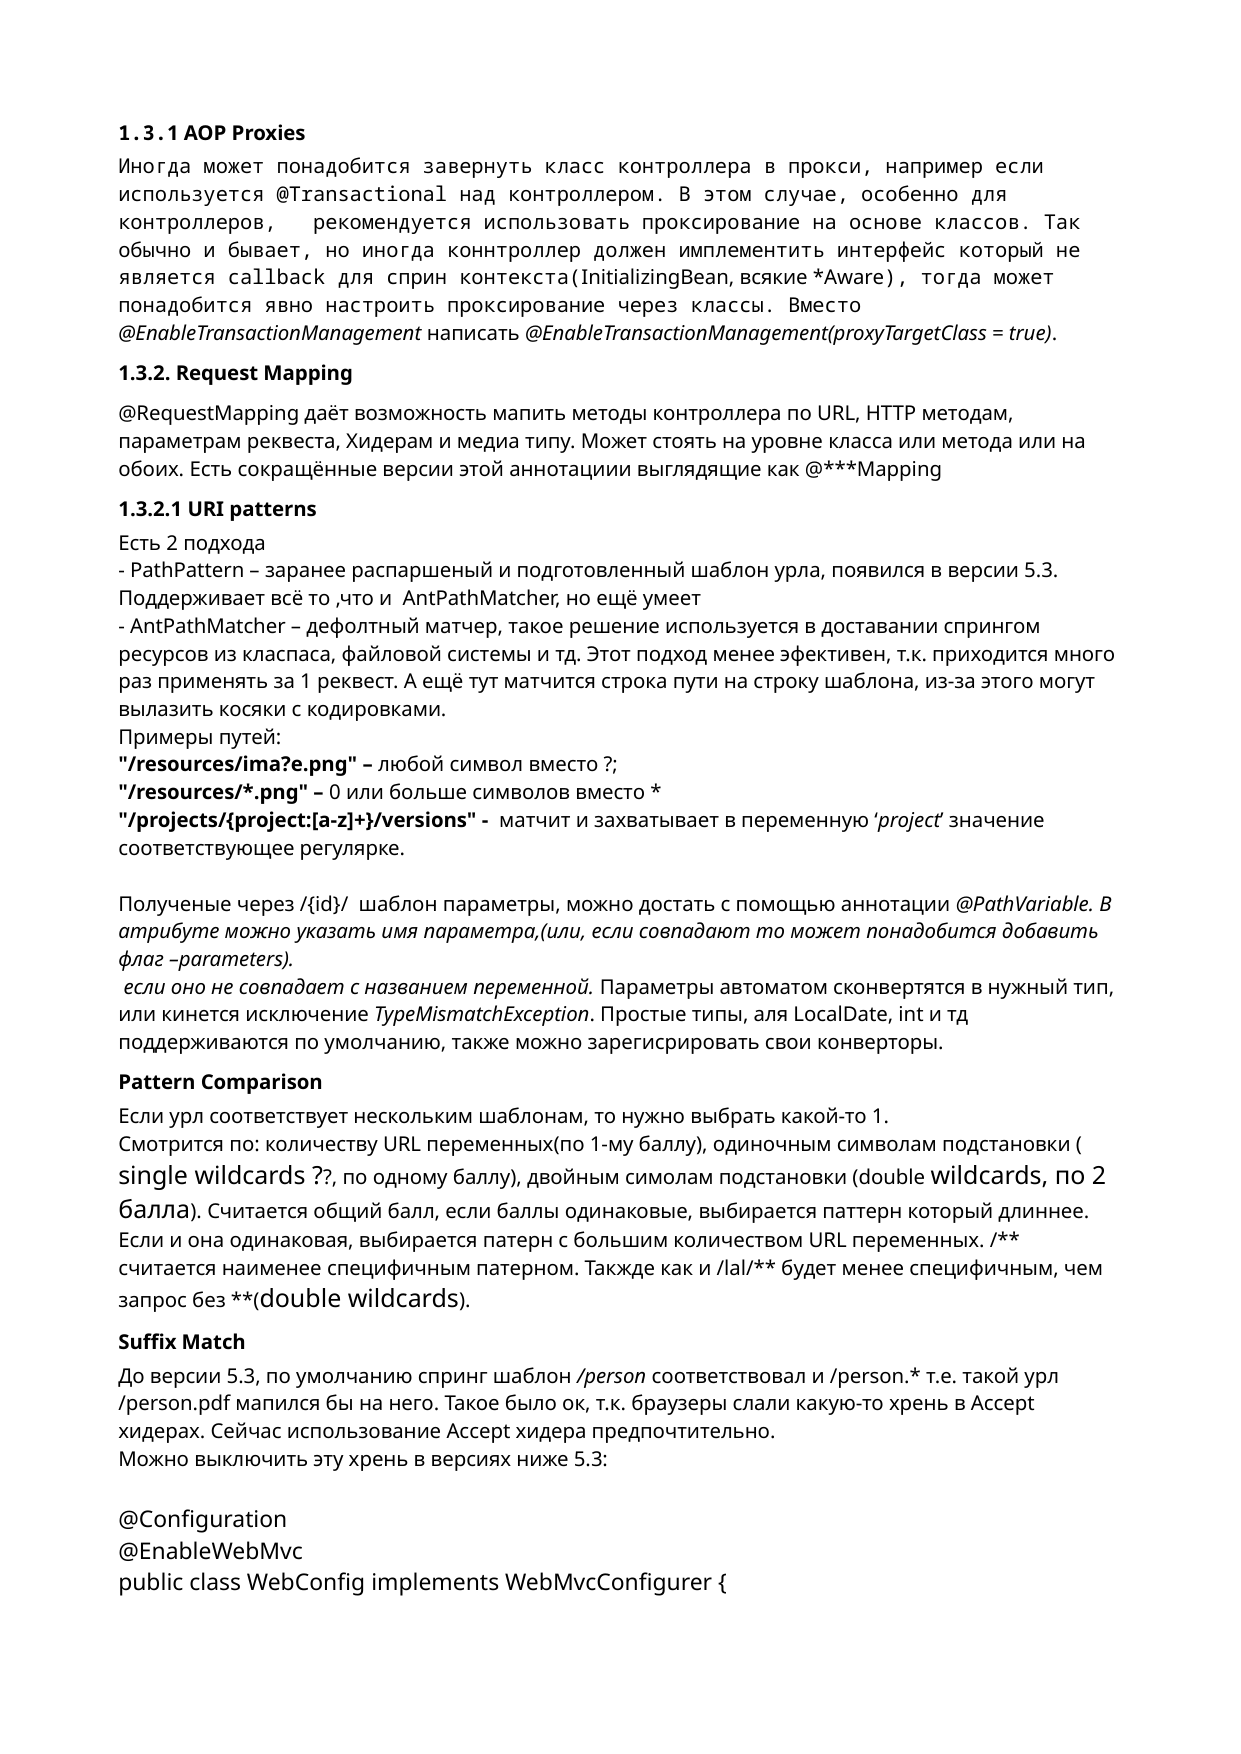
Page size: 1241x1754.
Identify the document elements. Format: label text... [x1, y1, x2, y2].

text - PathPattern – заранее распаршеный и подготовленный шаблон урла, появился в версии 5.3. Поддерживает всё то ,что и AntPathMatcher, но ещё умеет [118, 556, 1122, 611]
text @Configuration [118, 1503, 1122, 1535]
text Примеры путей: "/resources/ima?e.png" – любой символ вместо ?; [118, 722, 1122, 778]
subtitle Pattern Comparison [118, 1068, 1122, 1096]
text Есть 2 подхода [118, 528, 1122, 556]
text "/projects/{project:[a-z]+}/versions" - матчит и захватывает в переменную ‘project’ значение соответствующее регулярке. [118, 805, 1122, 861]
text Смотрится по: количеству URL переменных(по 1-му баллу), одиночным символам подстановки ( single wildcards ??, по одному баллу), двойным симолам подстановки (double wildcards, по 2 балла). Считается общий балл, если баллы одинаковые, выбирается паттерн который длиннее. Если и она одинаковая, выбирается патерн с большим количеством URL переменных. /** считается наименее специфичным патерном. Такжде как и /lal/** будет менее специфичным, чем запрос без **(double wildcards). [118, 1129, 1122, 1315]
text - AntPathMatcher – дефолтный матчер, такое решение используется в доставании спрингом ресурсов из класпаса, файловой системы и тд. Этот подход менее эфективен, т.к. приходится много раз применять за 1 реквест. А ещё тут матчится строка пути на строку шаблона, из-за этого могут вылазить косяки с кодировками. [118, 611, 1122, 722]
text "/resources/*.png" – 0 или больше символов вместо * [118, 778, 1122, 805]
text @EnableWebMvc [118, 1535, 1122, 1566]
subtitle 1.3.2.1 URI patterns [118, 494, 1122, 522]
text @RequestMapping даёт возможность мапить методы контроллера по URL, HTTP методам, параметрам реквеста, Хидерам и медиа типу. Может стоять на уровне класса или метода или на обоих. Есть сокращённые версии этой аннотациии выглядящие как @***Mapping [118, 399, 1122, 482]
text если оно не совпадает с названием переменной. Параметры автоматом сконвертятся в нужный тип, или кинется исключение TypeMismatchException. Простые типы, аля LocalDate, int и тд поддерживаются по умолчанию, также можно зарегисрировать свои конверторы. [118, 972, 1122, 1055]
text До версии 5.3, по умолчанию спринг шаблон /person соответствовал и /person.* т.е. такой урл /person.pdf мапился бы на него. Такое было ок, т.к. браузеры слали какую-то хрень в Accept хидерах. Сейчас использование Accept хидера предпочтительно. [118, 1361, 1122, 1444]
text Иногда может понадобится завернуть класс контроллера в прокси, например если используется @Transactional над контроллером. В этом случае, особенно для контроллеров, рекомендуется использовать проксирование на основе классов. Так обычно и бывает, но иногда коннтроллер должен имплементить интерфейс который не является callback для сприн контекста(InitializingBean, всякие *Aware), тогда может понадобится явно настроить проксирование через классы. Вместо @EnableTransactionManagement написать @EnableTransactionManagement(proxyTargetClass = true). [118, 152, 1122, 346]
text public class WebConfig implements WebMvcConfigurer { [118, 1566, 1122, 1597]
subtitle 1.3.2. Request Mapping [118, 358, 1122, 386]
subtitle Suffix Match [118, 1327, 1122, 1355]
text Можно выключить эту хрень в версиях ниже 5.3: [118, 1444, 1122, 1472]
subtitle 1.3.1 AOP Proxies [118, 118, 1122, 146]
text Если урл соответствует нескольким шаблонам, то нужно выбрать какой-то 1. [118, 1102, 1122, 1129]
text Полученые через /{id}/ шаблон параметры, можно достать с помощью аннотации @PathVariable. В атрибуте можно указать имя параметра,(или, если совпадают то может понадобится добавить флаг –parameters). [118, 889, 1122, 972]
